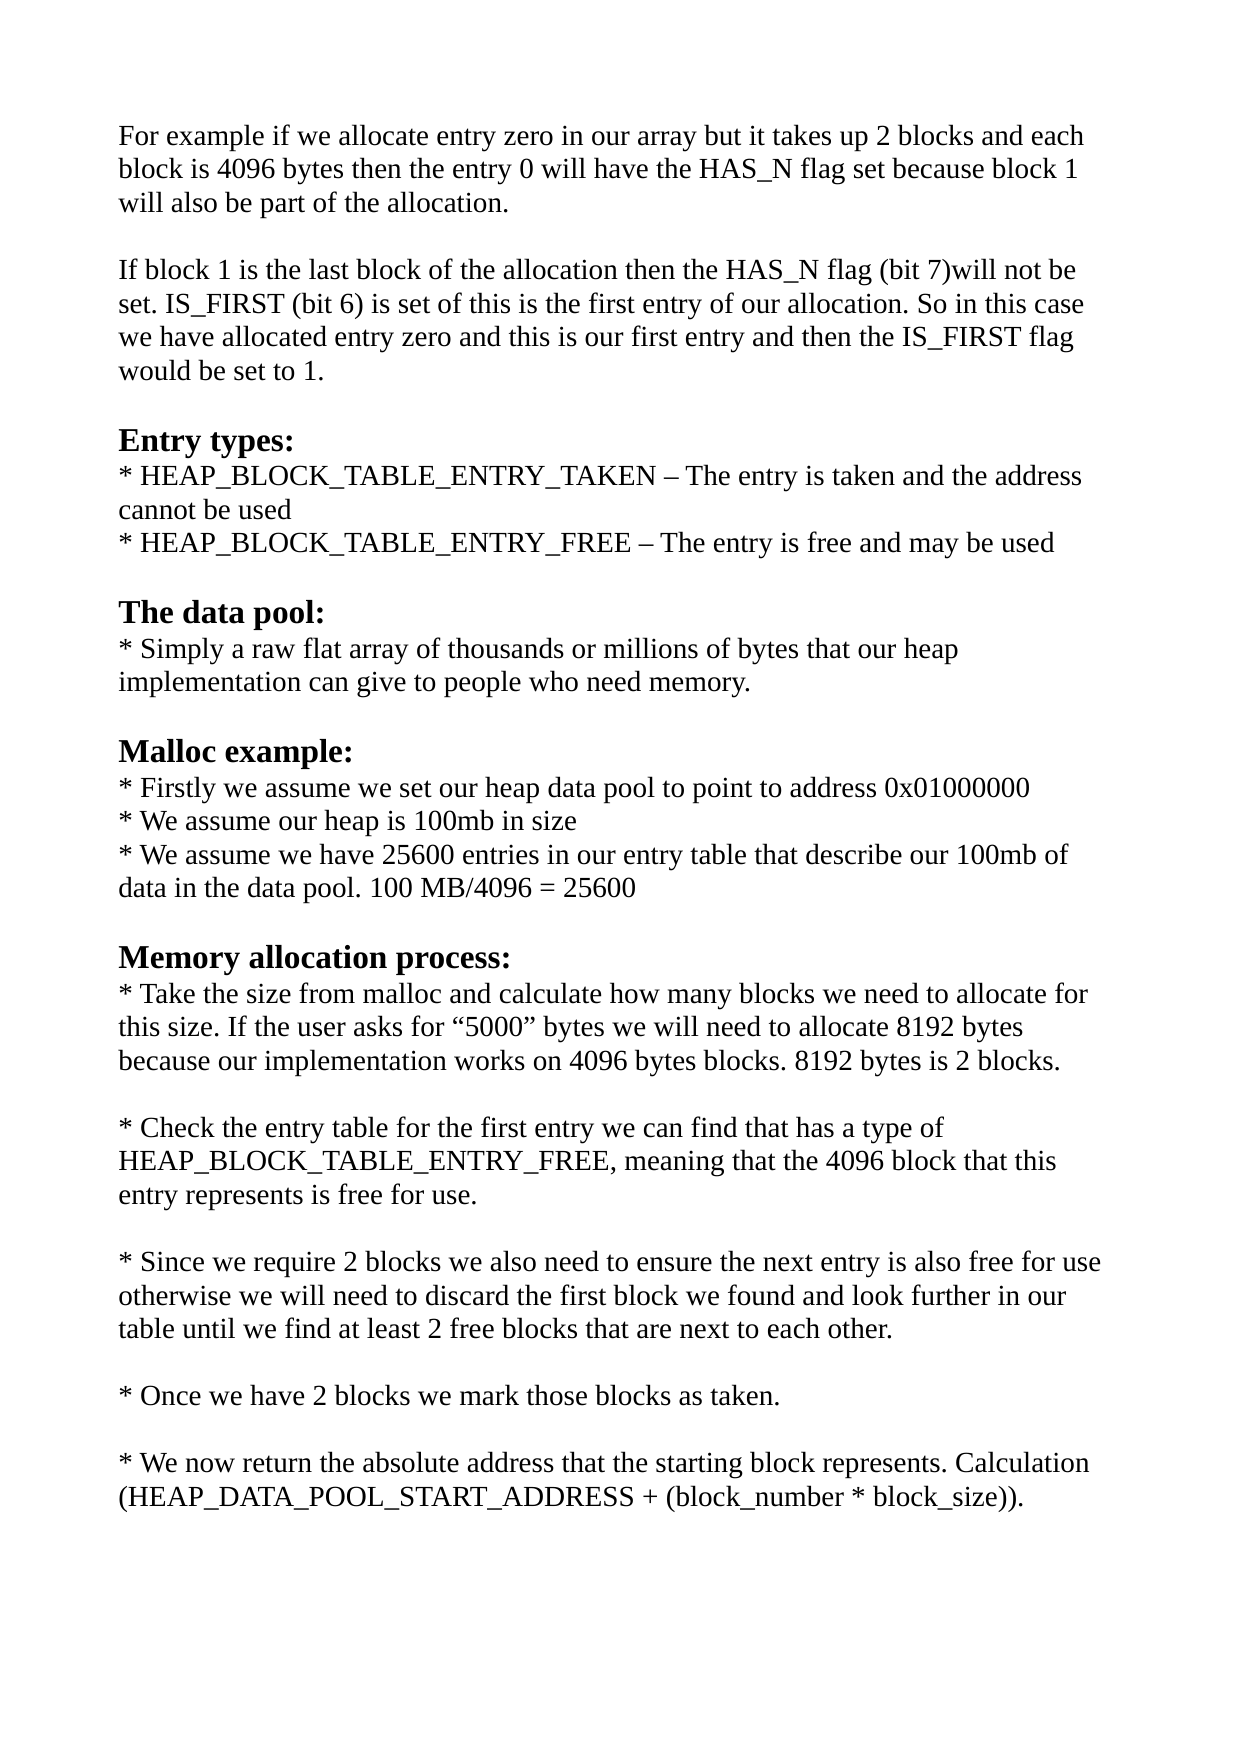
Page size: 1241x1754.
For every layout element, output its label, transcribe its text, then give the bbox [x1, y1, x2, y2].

text * Firstly we assume we set our heap data pool to point to address 0x01000000 [118, 770, 1122, 803]
text If block 1 is the last block of the allocation then the HAS_N flag (bit 7)will not be set. IS_FIRST (bit 6) is set of this is the first entry of our allocation. So in this case we have allocated entry zero and this is our first entry and then the IS_FIRST flag would be set to 1. [118, 252, 1122, 386]
text Memory allocation process: [118, 937, 1122, 976]
text The data pool: [118, 592, 1122, 631]
text For example if we allocate entry zero in our array but it takes up 2 blocks and each block is 4096 bytes then the entry 0 will have the HAS_N flag set because block 1 will also be part of the allocation. [118, 118, 1122, 219]
text Entry types: [118, 420, 1122, 458]
text * Check the entry table for the first entry we can find that has a type of HEAP_BLOCK_TABLE_ENTRY_FREE, meaning that the 4096 block that this entry represents is free for use. [118, 1110, 1122, 1211]
text * Simply a raw flat array of thousands or millions of bytes that our heap implementation can give to people who need memory. [118, 631, 1122, 698]
text * Since we require 2 blocks we also need to ensure the next entry is also free for use otherwise we will need to discard the first block we found and look further in our table until we find at least 2 free blocks that are next to each other. [118, 1244, 1122, 1345]
text Malloc example: [118, 731, 1122, 770]
text * Once we have 2 blocks we mark those blocks as taken. [118, 1378, 1122, 1412]
text * Take the size from malloc and calculate how many blocks we need to allocate for this size. If the user asks for “5000” bytes we will need to allocate 8192 bytes because our implementation works on 4096 bytes blocks. 8192 bytes is 2 blocks. [118, 976, 1122, 1076]
text * We now return the absolute address that the starting block represents. Calculation (HEAP_DATA_POOL_START_ADDRESS + (block_number * block_size)). [118, 1445, 1122, 1512]
text * HEAP_BLOCK_TABLE_ENTRY_TAKEN – The entry is taken and the address cannot be used [118, 458, 1122, 525]
text * HEAP_BLOCK_TABLE_ENTRY_FREE – The entry is free and may be used [118, 525, 1122, 559]
text * We assume we have 25600 entries in our entry table that describe our 100mb of data in the data pool. 100 MB/4096 = 25600 [118, 837, 1122, 904]
text * We assume our heap is 100mb in size [118, 803, 1122, 837]
